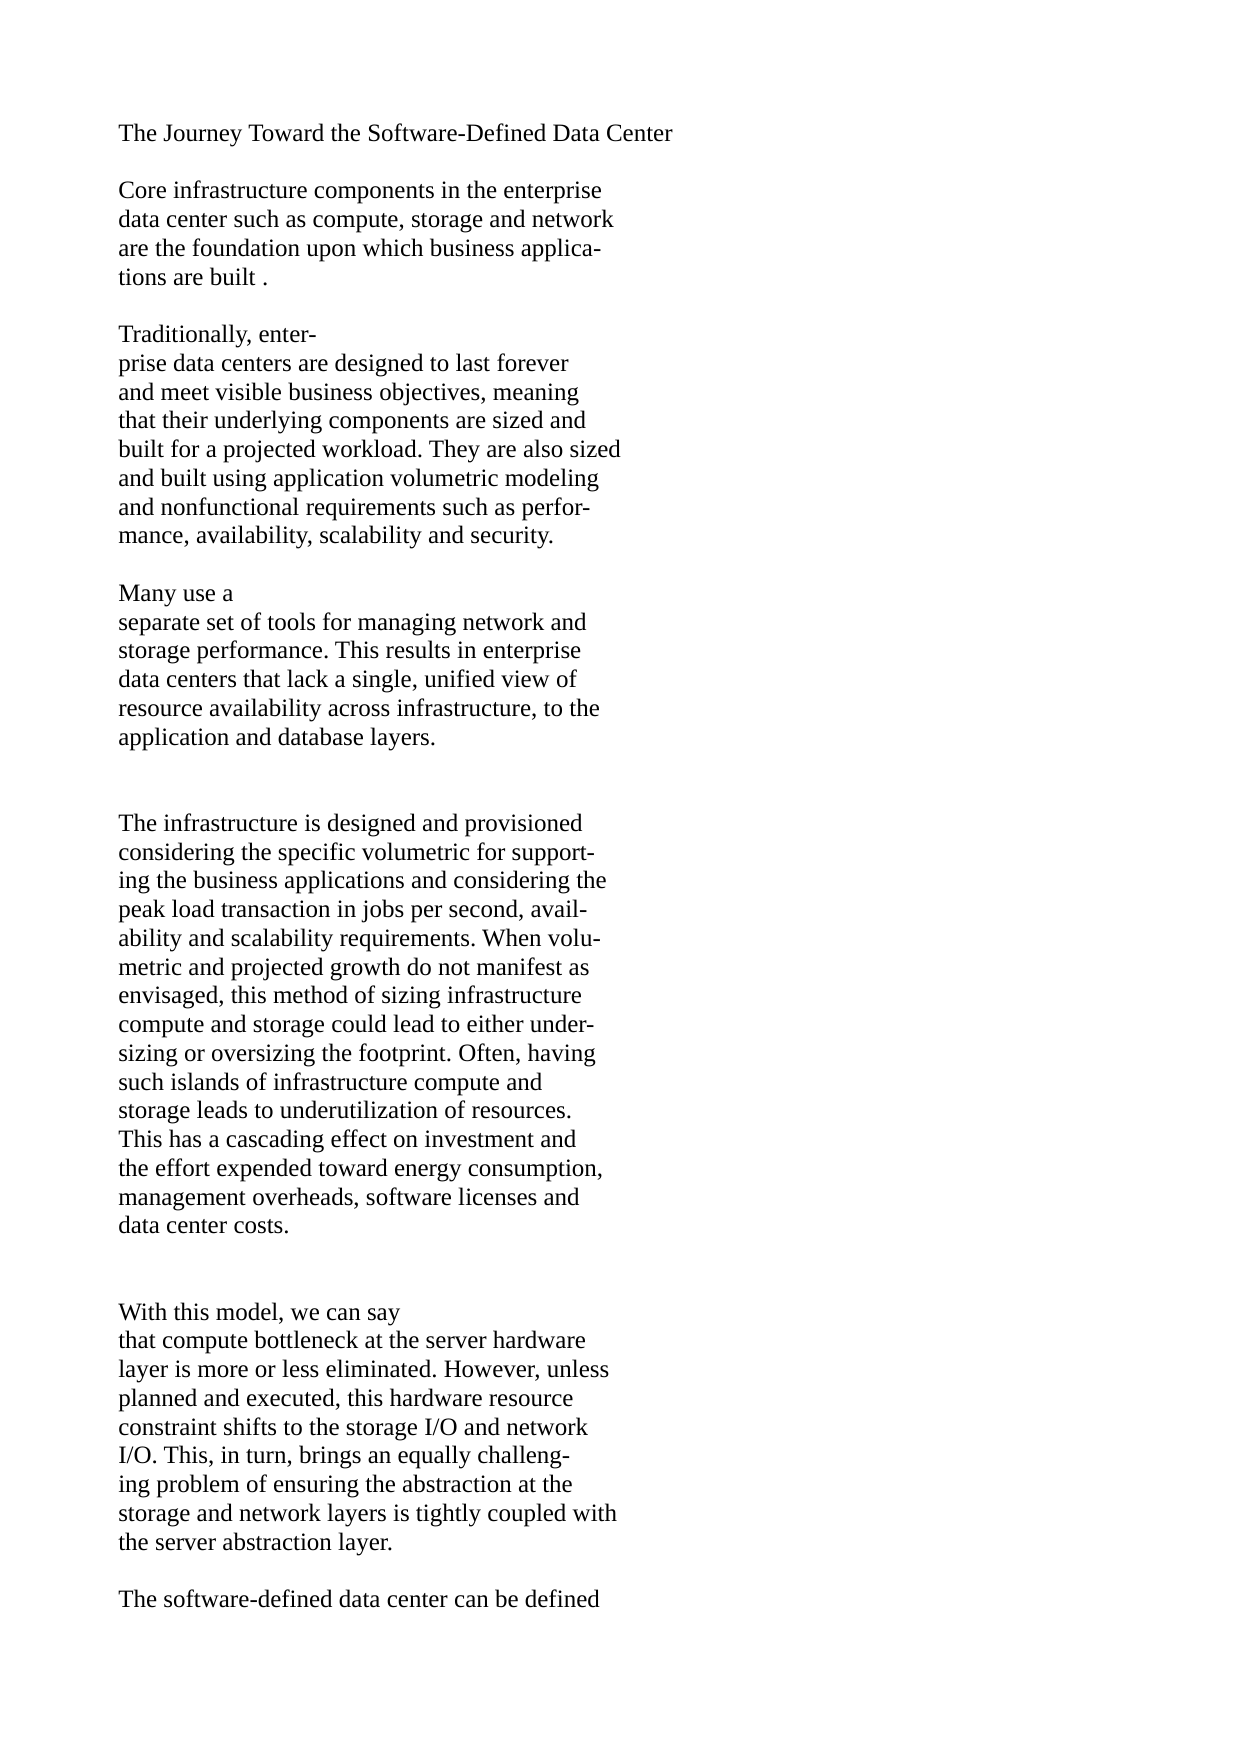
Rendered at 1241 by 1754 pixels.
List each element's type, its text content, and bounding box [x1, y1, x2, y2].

text ing the business applications and considering the [118, 866, 1122, 894]
text that their underlying components are sized and [118, 406, 1122, 434]
text The infrastructure is designed and provisioned [118, 808, 1122, 837]
text envisaged, this method of sizing infrastructure [118, 981, 1122, 1009]
text and nonfunctional requirements such as perfor- [118, 492, 1122, 521]
text The software-defined data center can be defined [118, 1584, 1122, 1613]
text Traditionally, enter- [118, 319, 1122, 348]
text management overheads, software licenses and [118, 1182, 1122, 1211]
text sizing or oversizing the footprint. Often, having [118, 1038, 1122, 1067]
text application and database layers. [118, 722, 1122, 751]
text Many use a [118, 578, 1122, 607]
text prise data centers are designed to last forever [118, 348, 1122, 377]
text the effort expended toward energy consumption, [118, 1153, 1122, 1182]
text peak load transaction in jobs per second, avail- [118, 894, 1122, 923]
text storage and network layers is tightly coupled with [118, 1498, 1122, 1527]
text Core infrastructure components in the enterprise [118, 176, 1122, 204]
text tions are built . [118, 262, 1122, 291]
text and built using application volumetric modeling [118, 463, 1122, 492]
text metric and projected growth do not manifest as [118, 952, 1122, 981]
text are the foundation upon which business applica- [118, 233, 1122, 262]
text constraint shifts to the storage I/O and network [118, 1412, 1122, 1441]
text The Journey Toward the Software-Defined Data Center [118, 118, 1122, 147]
text and meet visible business objectives, meaning [118, 377, 1122, 406]
text This has a cascading effect on investment and [118, 1124, 1122, 1153]
text data centers that lack a single, unified view of [118, 664, 1122, 693]
text that compute bottleneck at the server hardware [118, 1326, 1122, 1354]
text ing problem of ensuring the abstraction at the [118, 1469, 1122, 1498]
text I/O. This, in turn, brings an equally challeng- [118, 1441, 1122, 1469]
text With this model, we can say [118, 1297, 1122, 1326]
text resource availability across infrastructure, to the [118, 693, 1122, 722]
text data center such as compute, storage and network [118, 204, 1122, 233]
text such islands of infrastructure compute and [118, 1067, 1122, 1096]
text separate set of tools for managing network and [118, 607, 1122, 636]
text ability and scalability requirements. When volu- [118, 923, 1122, 952]
text compute and storage could lead to either under- [118, 1009, 1122, 1038]
text planned and executed, this hardware resource [118, 1383, 1122, 1412]
text considering the specific volumetric for support- [118, 837, 1122, 866]
text built for a projected workload. They are also sized [118, 434, 1122, 463]
text layer is more or less eliminated. However, unless [118, 1354, 1122, 1383]
text data center costs. [118, 1211, 1122, 1239]
text the server abstraction layer. [118, 1527, 1122, 1556]
text mance, availability, scalability and security. [118, 521, 1122, 549]
text storage performance. This results in enterprise [118, 636, 1122, 664]
text storage leads to underutilization of resources. [118, 1096, 1122, 1124]
